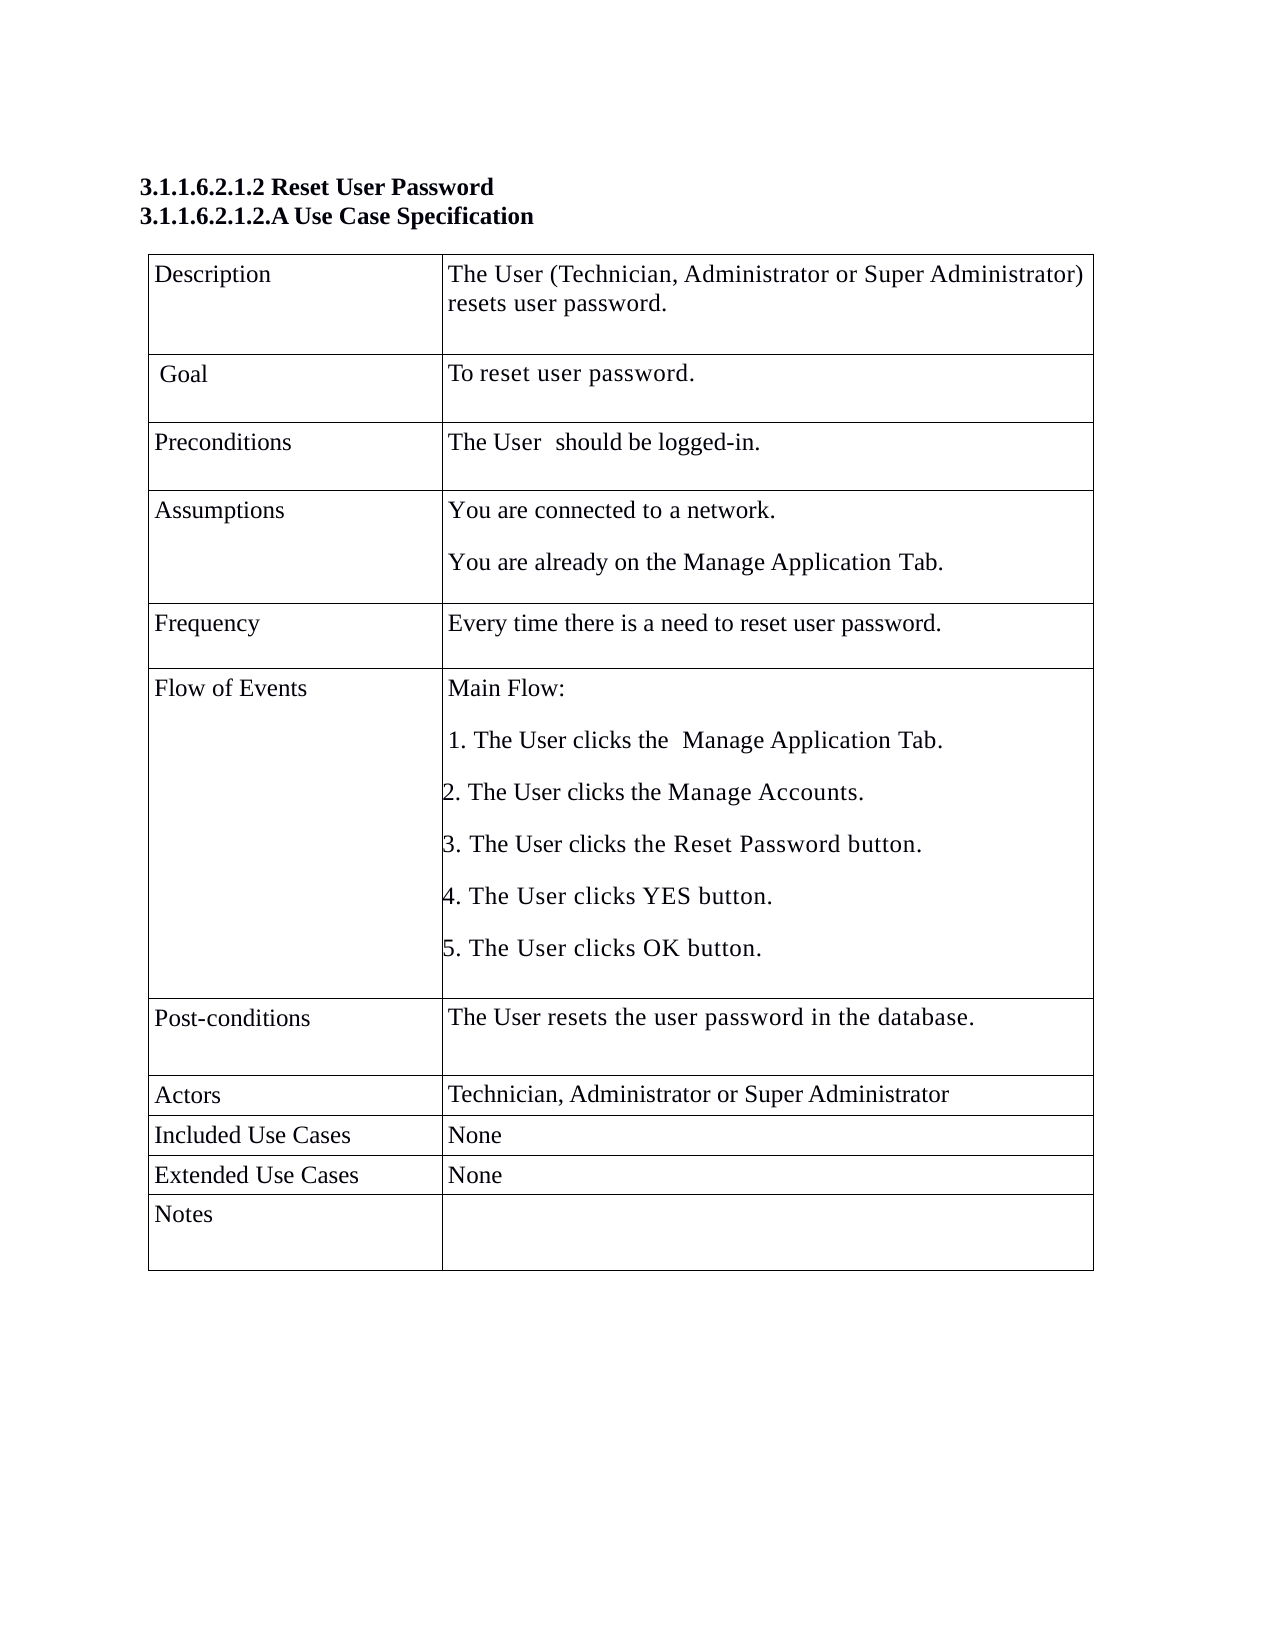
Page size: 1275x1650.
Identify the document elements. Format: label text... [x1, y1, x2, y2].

table_cell Assumptions [149, 491, 442, 603]
table_cell Included Use Cases [149, 1116, 442, 1154]
table_cell None [443, 1116, 1093, 1154]
table_cell To reset user password. [443, 355, 1093, 422]
table_header Description [149, 255, 442, 354]
table_cell Frequency [149, 604, 442, 667]
table_cell Preconditions [149, 423, 442, 489]
table_cell Extended Use Cases [149, 1156, 442, 1194]
table_cell [443, 1195, 1093, 1270]
table_cell Goal Goal [149, 355, 442, 422]
table_cell Post-conditions [149, 999, 442, 1075]
table_cell Main Flow: 1. The User clicks the Manage Application Tab. 2. The User clicks the Manage Accounts. 3. The User clicks the Reset Password button. 4. The User clicks YES button. 5. The User clicks OK button. [443, 669, 1093, 998]
table_cell Technician, Administrator or Super Administrator [443, 1076, 1093, 1115]
table_header The User (Technician, Administrator or Super Administrator) resets user password. [443, 255, 1093, 354]
table_cell Notes [149, 1195, 442, 1270]
text 3.1.1.6.2.1.2.A Use Case Specification [139, 201, 1096, 229]
table_cell Every time there is a need to reset user password. [443, 604, 1093, 667]
table_cell You are connected to a network. You are already on the Manage Application Tab. [443, 491, 1093, 603]
table_cell None [443, 1156, 1093, 1194]
text 3.1.1.6.2.1.2 Reset User Password [139, 172, 1096, 201]
table_cell Actors [149, 1076, 442, 1115]
table_cell The User should be logged-in. [443, 423, 1093, 489]
table_cell The User resets the user password in the database. [443, 999, 1093, 1075]
table_cell Flow of Events [149, 669, 442, 998]
